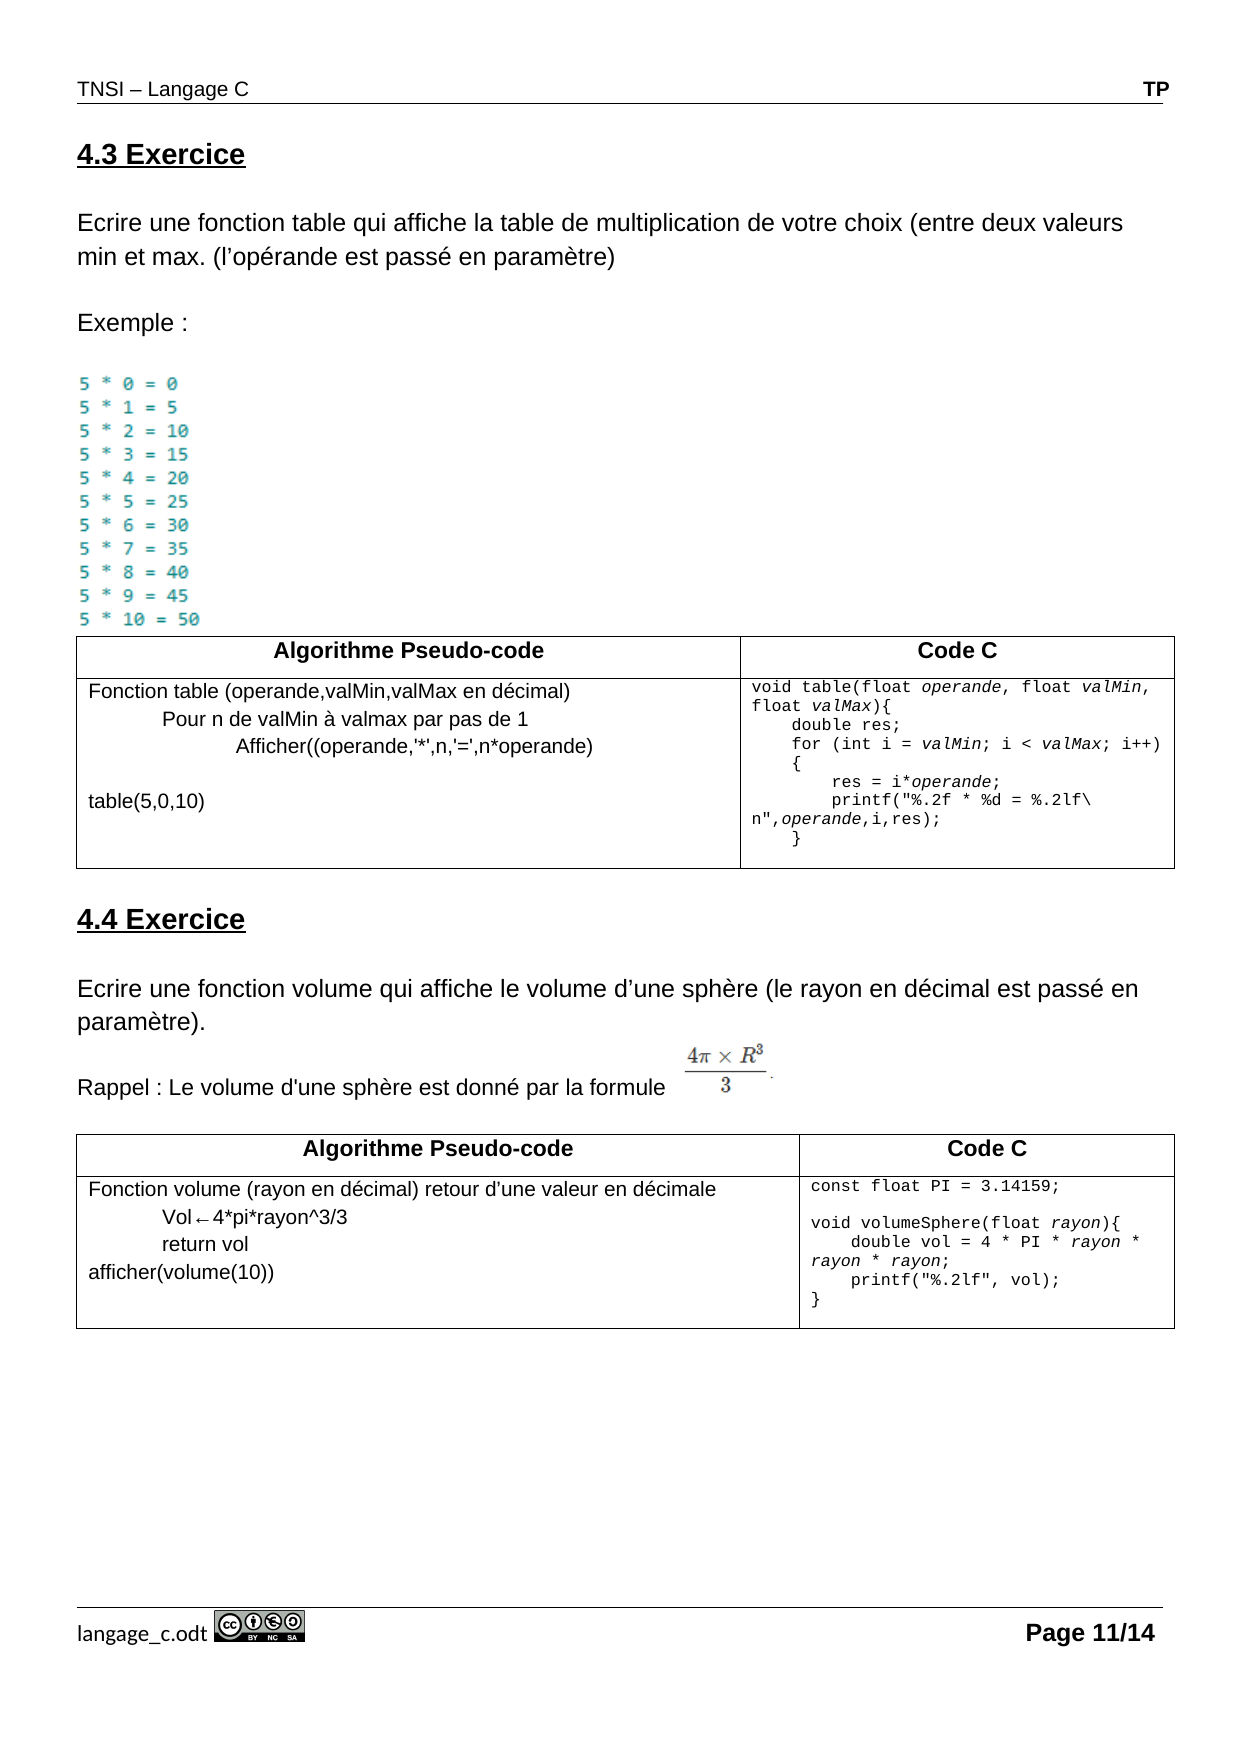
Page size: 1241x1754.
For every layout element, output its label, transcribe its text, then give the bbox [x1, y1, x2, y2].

text Rappel : Le volume d'une sphère est donné par la formule [77, 1039, 1163, 1100]
text 4.3 Exercice [77, 137, 1163, 170]
text 4.4 Exercice [77, 902, 1163, 936]
table_cell const float PI = 3.14159; void volumeSphere(float rayon){ double vol = 4 * PI * rayon * rayon * rayon; printf("%.2lf", vol); } [800, 1177, 1174, 1328]
text Ecrire une fonction table qui affiche la table de multiplication de votre choix (entre deux valeurs min et max. (l’opérande est passé en paramètre) [77, 208, 1163, 270]
table_header Algorithme Pseudo-code [77, 637, 740, 678]
picture [76, 373, 206, 632]
table_cell void table(float operande, float valMin, float valMax){ double res; for (int i = valMin; i < valMax; i++) { res = i*operande; printf("%.2f * %d = %.2lf\n",operande,i,res); } [741, 679, 1174, 867]
picture [678, 1039, 778, 1096]
table_cell Fonction table (operande,valMin,valMax en décimal) Pour n de valMin à valmax par pas de 1 Afficher((operande,'*',n,'=',n*operande) table(5,0,10) [77, 679, 740, 867]
table_header Code C [741, 637, 1174, 678]
table_header Algorithme Pseudo-code [77, 1135, 799, 1176]
table_cell Fonction volume (rayon en décimal) retour d’une valeur en décimale Vol←4*pi*rayon^3/3 return vol afficher(volume(10)) [77, 1177, 799, 1328]
text Ecrire une fonction volume qui affiche le volume d’une sphère (le rayon en décimal est passé en paramètre). [77, 973, 1163, 1035]
text Exemple : [77, 307, 1163, 336]
picture [214, 1610, 305, 1642]
table_header Code C [800, 1135, 1174, 1176]
